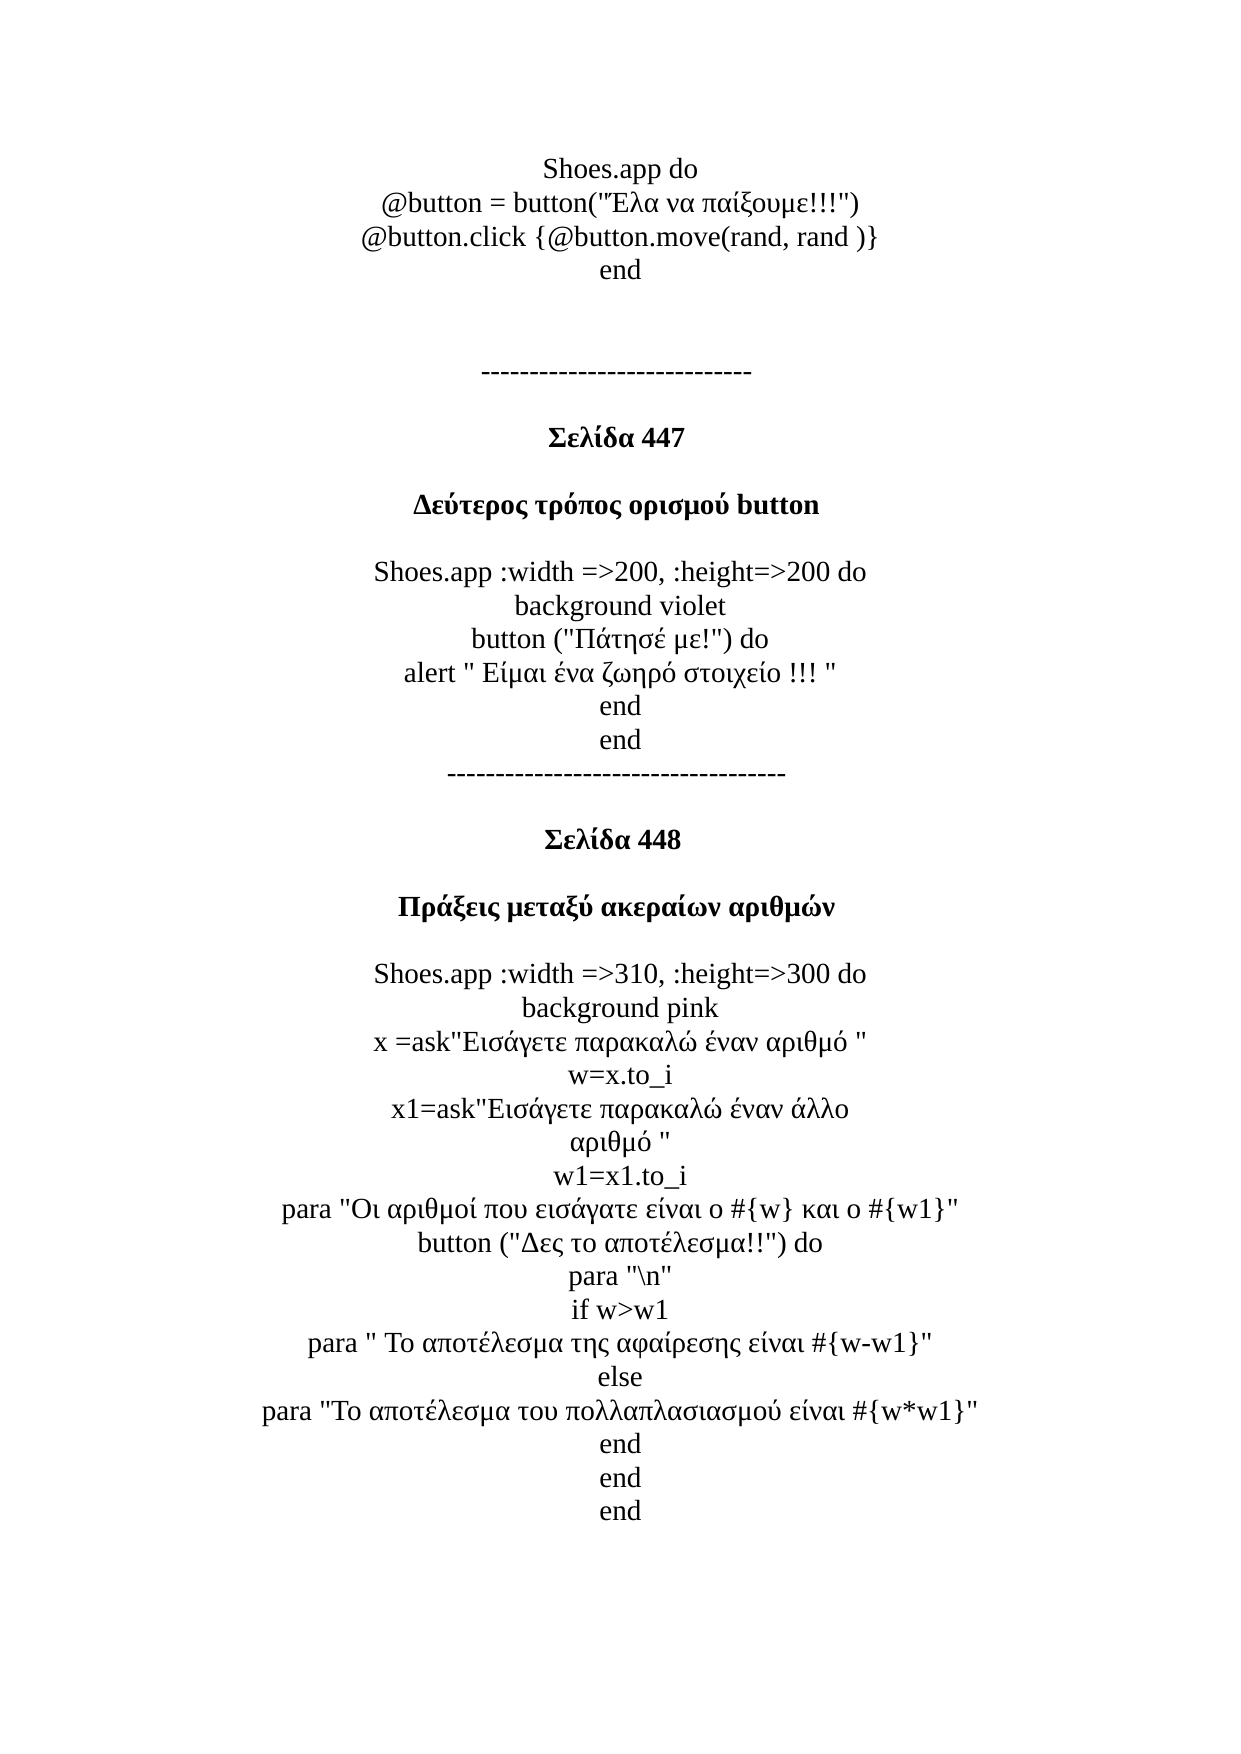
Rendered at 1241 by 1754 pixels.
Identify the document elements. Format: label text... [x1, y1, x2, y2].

text if w>w1 [118, 1292, 1122, 1326]
text background violet [118, 588, 1122, 621]
text w=x.to_i [118, 1057, 1122, 1091]
text ----------------------------------- [118, 755, 1122, 789]
text Shoes.app :width =>310, :height=>300 do [118, 957, 1122, 990]
text para "Οι αριθμοί που εισάγατε είναι ο #{w} και ο #{w1}" [118, 1191, 1122, 1225]
text Σελίδα 447 [118, 420, 1122, 453]
text para "\n" [118, 1258, 1122, 1292]
text αριθμό " [118, 1124, 1122, 1158]
text x =ask"Εισάγετε παρακαλώ έναν αριθμό " [118, 1024, 1122, 1057]
text ---------------------------- [118, 353, 1122, 386]
text para "Το αποτέλεσμα του πολλαπλασιασμού είναι #{w*w1}" [118, 1393, 1122, 1426]
text @button.click {@button.move(rand, rand )} [118, 219, 1122, 252]
text @button = button("Έλα να παίξουμε!!!") [118, 185, 1122, 219]
text else [118, 1359, 1122, 1393]
text Σελίδα 448 [118, 822, 1122, 856]
text end [118, 1460, 1122, 1493]
text Shoes.app do [118, 152, 1122, 185]
text button ("Δες το αποτέλεσμα!!") do [118, 1225, 1122, 1258]
text background pink [118, 990, 1122, 1024]
text end [118, 1493, 1122, 1527]
text button ("Πάτησέ με!") do [118, 621, 1122, 655]
text Δεύτερος τρόπος ορισμού button [118, 487, 1122, 521]
text Shoes.app :width =>200, :height=>200 do [118, 554, 1122, 588]
text para " Το αποτέλεσμα της αφαίρεσης είναι #{w-w1}" [118, 1326, 1122, 1359]
text end [118, 688, 1122, 722]
text x1=ask"Εισάγετε παρακαλώ έναν άλλο [118, 1091, 1122, 1124]
text w1=x1.to_i [118, 1158, 1122, 1191]
text end [118, 252, 1122, 286]
text end [118, 722, 1122, 755]
text end [118, 1426, 1122, 1460]
text Πράξεις μεταξύ ακεραίων αριθμών [118, 889, 1122, 923]
text alert " Είμαι ένα ζωηρό στοιχείο !!! " [118, 655, 1122, 688]
